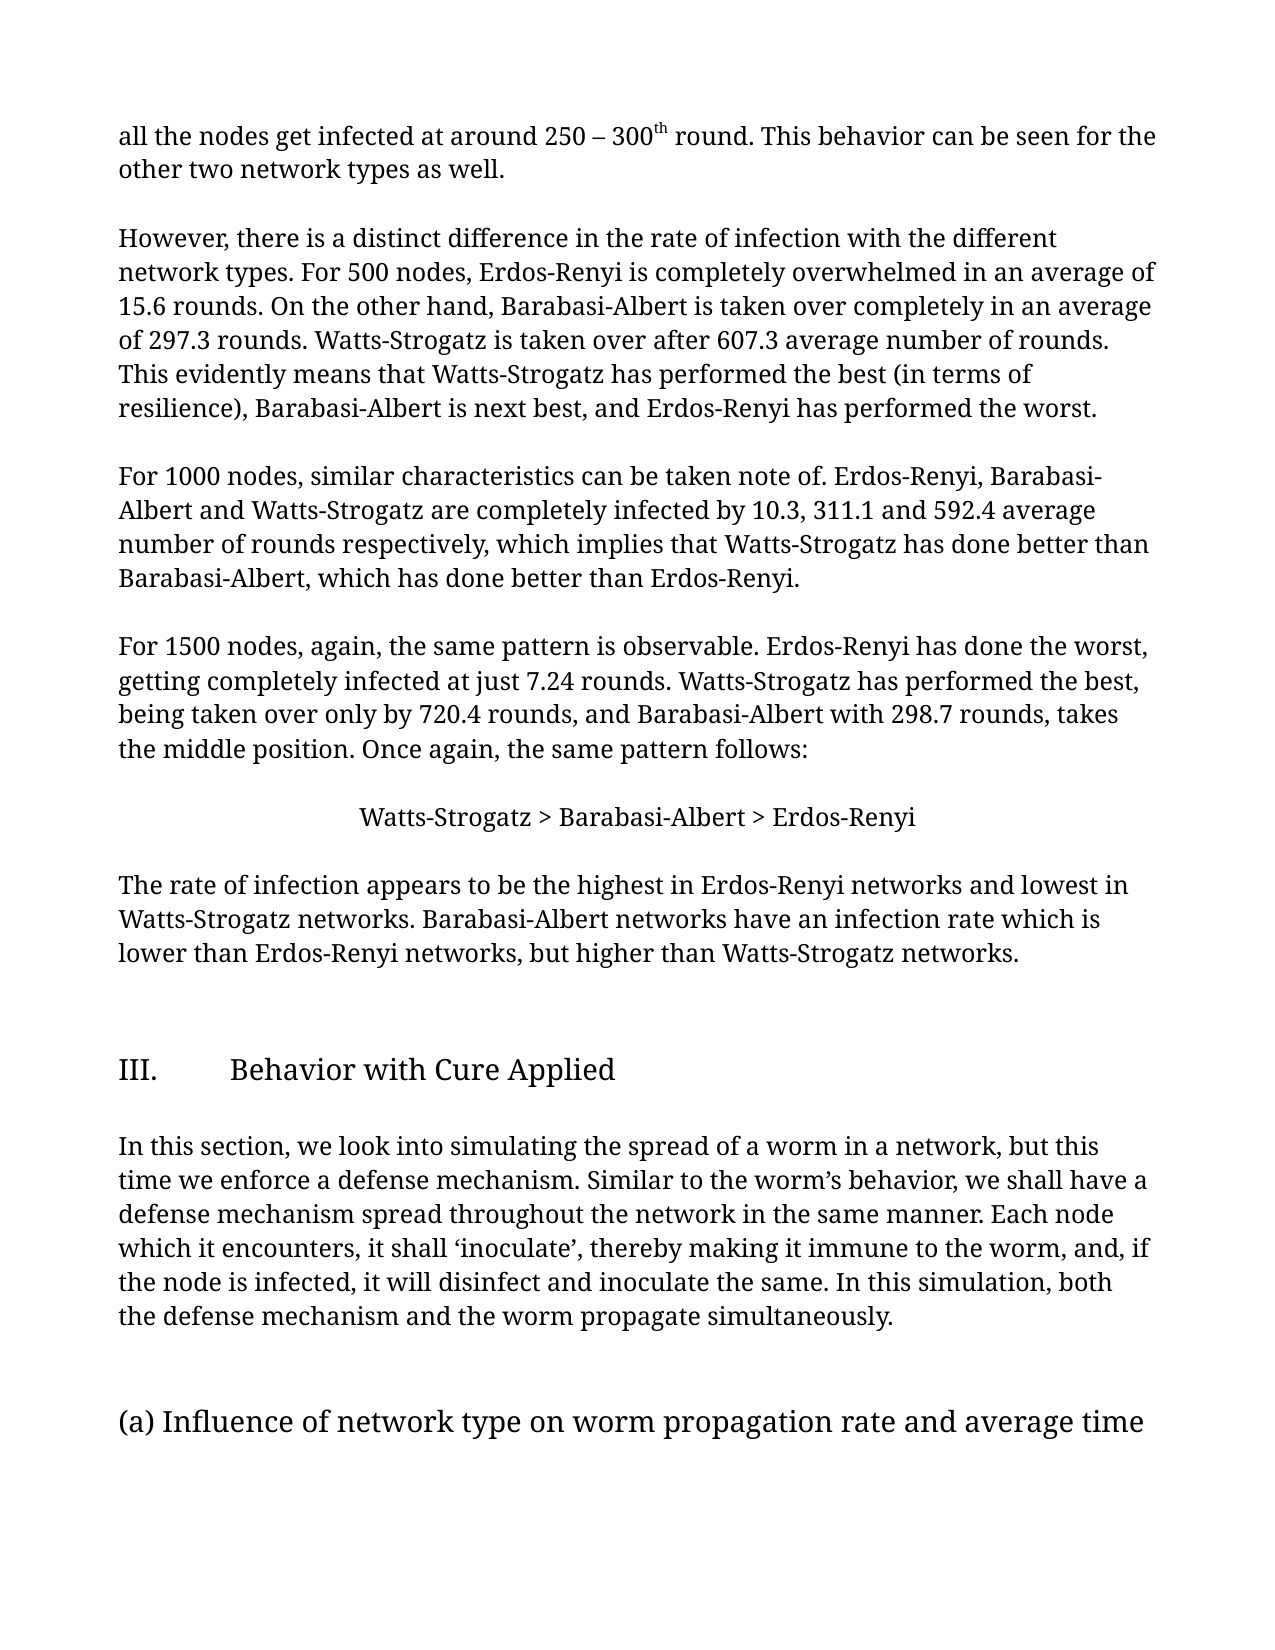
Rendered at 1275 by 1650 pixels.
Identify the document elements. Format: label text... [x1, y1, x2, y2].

text The rate of infection appears to be the highest in Erdos-Renyi networks and lowest in Watts-Strogatz networks. Barabasi-Albert networks have an infection rate which is lower than Erdos-Renyi networks, but higher than Watts-Strogatz networks. [118, 867, 1157, 970]
text For 1500 nodes, again, the same pattern is observable. Erdos-Renyi has done the worst, getting completely infected at just 7.24 rounds. Watts-Strogatz has performed the best, being taken over only by 720.4 rounds, and Barabasi-Albert with 298.7 rounds, takes the middle position. Once again, the same pattern follows: [118, 629, 1157, 765]
text Watts-Strogatz > Barabasi-Albert > Erdos-Renyi [118, 799, 1157, 833]
list Behavior with Cure Applied [118, 1049, 1157, 1089]
text For 1000 nodes, similar characteristics can be taken note of. Erdos-Renyi, Barabasi-Albert and Watts-Strogatz are completely infected by 10.3, 311.1 and 592.4 average number of rounds respectively, which implies that Watts-Strogatz has done better than Barabasi-Albert, which has done better than Erdos-Renyi. [118, 459, 1157, 595]
text all the nodes get infected at around 250 – 300th round. This behavior can be seen for the other two network types as well. [118, 118, 1157, 186]
text In this section, we look into simulating the spread of a worm in a network, but this time we enforce a defense mechanism. Similar to the worm’s behavior, we shall have a defense mechanism spread throughout the network in the same manner. Each node which it encounters, it shall ‘inoculate’, thereby making it immune to the worm, and, if the node is infected, it will disinfect and inoculate the same. In this simulation, both the defense mechanism and the worm propagate simultaneously. [118, 1128, 1157, 1333]
text (a) Influence of network type on worm propagation rate and average time [118, 1401, 1157, 1441]
text However, there is a distinct difference in the rate of infection with the different network types. For 500 nodes, Erdos-Renyi is completely overwhelmed in an average of 15.6 rounds. On the other hand, Barabasi-Albert is taken over completely in an average of 297.3 rounds. Watts-Strogatz is taken over after 607.3 average number of rounds. This evidently means that Watts-Strogatz has performed the best (in terms of resilience), Barabasi-Albert is next best, and Erdos-Renyi has performed the worst. [118, 220, 1157, 425]
